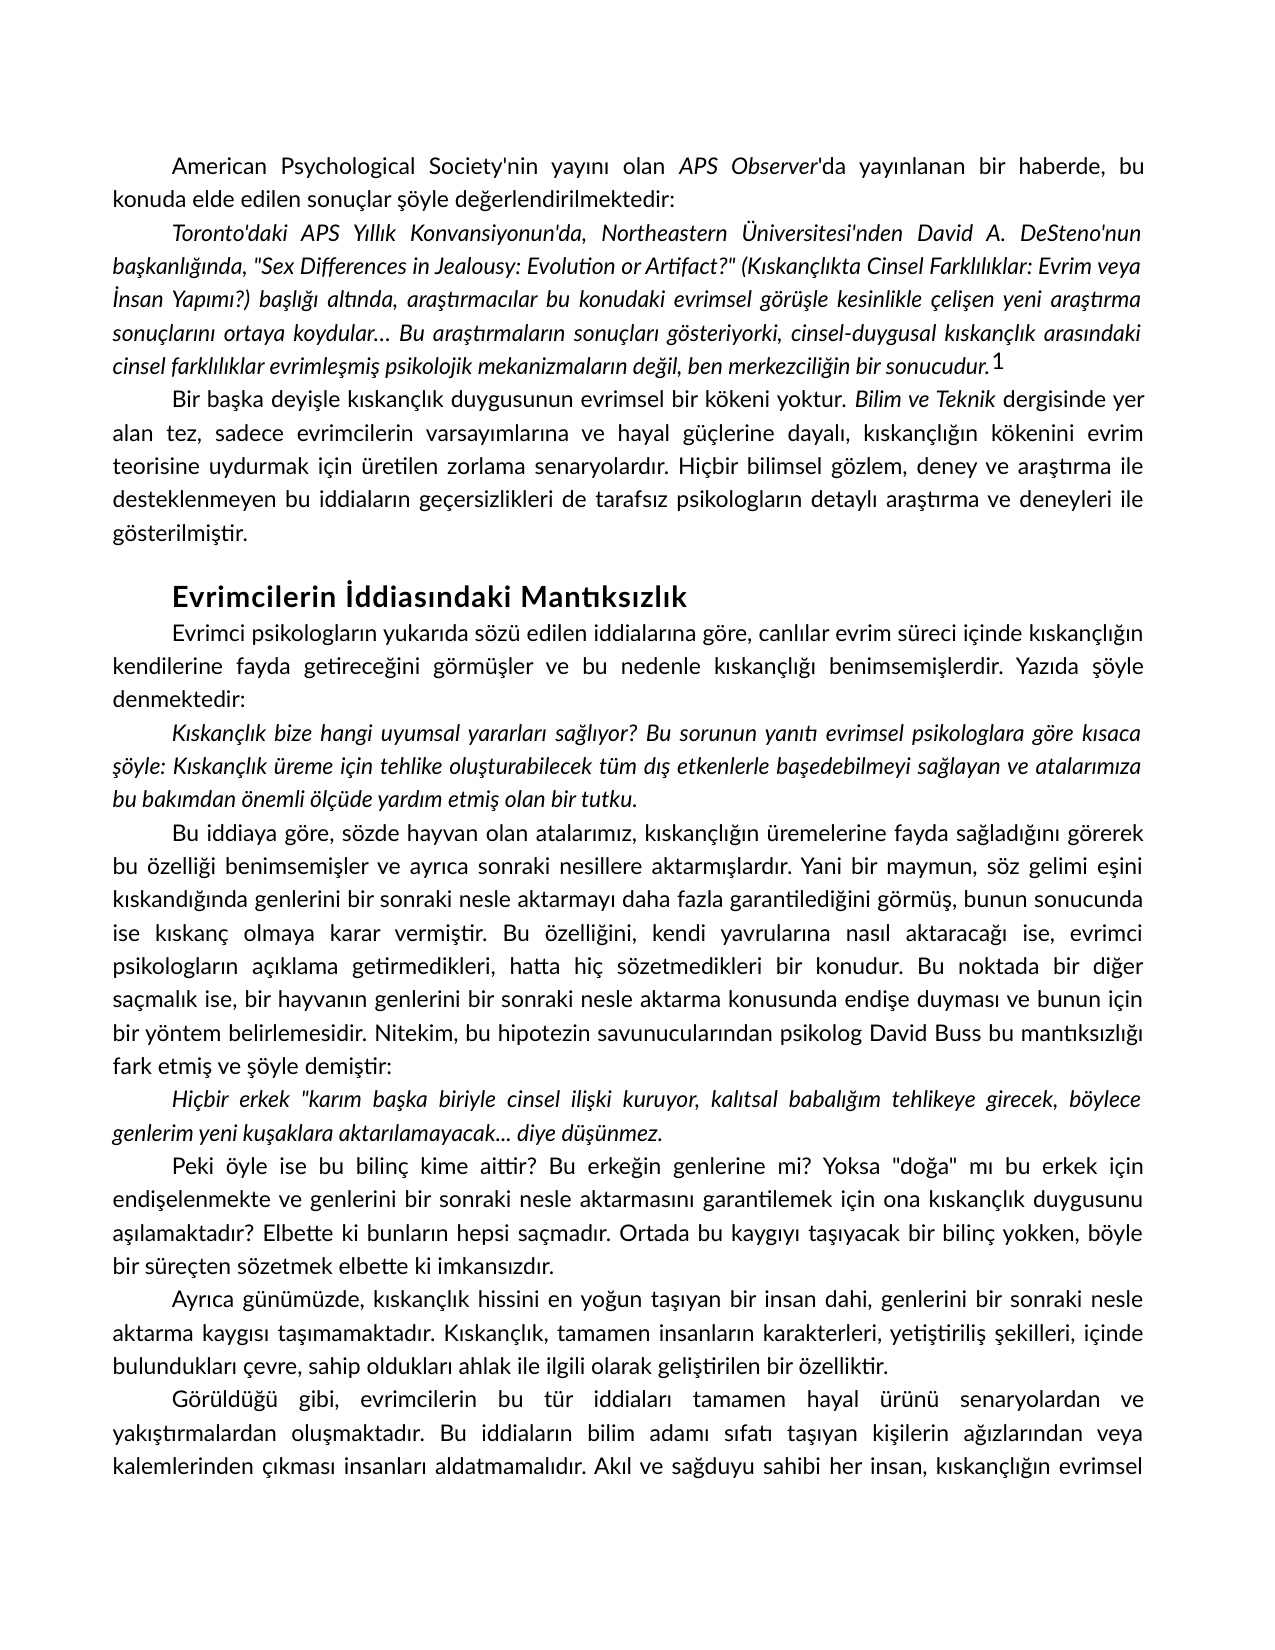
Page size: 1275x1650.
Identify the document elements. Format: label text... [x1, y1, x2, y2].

text Toronto'daki APS Yıllık Konvansiyonun'da, Northeastern Üniversitesi'nden David A. DeSteno'nun başkanlığında, "Sex Differences in Jealousy: Evolution or Artifact?" (Kıskançlıkta Cinsel Farklılıklar: Evrim veya İnsan Yapımı?) başlığı altında, araştırmacılar bu konudaki evrimsel görüşle kesinlikle çelişen yeni araştırma sonuçlarını ortaya koydular… Bu araştırmaların sonuçları gösteriyorki, cinsel-duygusal kıskançlık arasındaki cinsel farklılıklar evrimleşmiş psikolojik mekanizmaların değil, ben merkezciliğin bir sonucudur.1 [112, 214, 1145, 381]
text Hiçbir erkek "karım başka biriyle cinsel ilişki kuruyor, kalıtsal babalığım tehlikeye girecek, böylece genlerim yeni kuşaklara aktarılamayacak... diye düşünmez. [112, 1081, 1145, 1148]
text Evrimci psikologların yukarıda sözü edilen iddialarına göre, canlılar evrim süreci içinde kıskançlığın kendilerine fayda getireceğini görmüşler ve bu nedenle kıskançlığı benimsemişlerdir. Yazıda şöyle denmektedir: [112, 614, 1145, 714]
text American Psychological Society'nin yayını olan APS Observer'da yayınlanan bir haberde, bu konuda elde edilen sonuçlar şöyle değerlendirilmektedir: [112, 148, 1145, 214]
text Bir başka deyişle kıskançlık duygusunun evrimsel bir kökeni yoktur. Bilim ve Teknik dergisinde yer alan tez, sadece evrimcilerin varsayımlarına ve hayal güçlerine dayalı, kıskançlığın kökenini evrim teorisine uydurmak için üretilen zorlama senaryolardır. Hiçbir bilimsel gözlem, deney ve araştırma ile desteklenmeyen bu iddiaların geçersizlikleri de tarafsız psikologların detaylı araştırma ve deneyleri ile gösterilmiştir. [112, 381, 1145, 548]
text Ayrıca günümüzde, kıskançlık hissini en yoğun taşıyan bir insan dahi, genlerini bir sonraki nesle aktarma kaygısı taşımamaktadır. Kıskançlık, tamamen insanların karakterleri, yetiştiriliş şekilleri, içinde bulundukları çevre, sahip oldukları ahlak ile ilgili olarak geliştirilen bir özelliktir. [112, 1281, 1145, 1381]
text Peki öyle ise bu bilinç kime aittir? Bu erkeğin genlerine mi? Yoksa "doğa" mı bu erkek için endişelenmekte ve genlerini bir sonraki nesle aktarmasını garantilemek için ona kıskançlık duygusunu aşılamaktadır? Elbette ki bunların hepsi saçmadır. Ortada bu kaygıyı taşıyacak bir bilinç yokken, böyle bir süreçten sözetmek elbette ki imkansızdır. [112, 1148, 1145, 1281]
text Kıskançlık bize hangi uyumsal yararları sağlıyor? Bu sorunun yanıtı evrimsel psikologlara göre kısaca şöyle: Kıskançlık üreme için tehlike oluşturabilecek tüm dış etkenlerle başedebilmeyi sağlayan ve atalarımıza bu bakımdan önemli ölçüde yardım etmiş olan bir tutku. [112, 714, 1145, 814]
text Evrimcilerin İddiasındaki Mantıksızlık [112, 581, 1145, 614]
text Bu iddiaya göre, sözde hayvan olan atalarımız, kıskançlığın üremelerine fayda sağladığını görerek bu özelliği benimsemişler ve ayrıca sonraki nesillere aktarmışlardır. Yani bir maymun, söz gelimi eşini kıskandığında genlerini bir sonraki nesle aktarmayı daha fazla garantilediğini görmüş, bunun sonucunda ise kıskanç olmaya karar vermiştir. Bu özelliğini, kendi yavrularına nasıl aktaracağı ise, evrimci psikologların açıklama getirmedikleri, hatta hiç sözetmedikleri bir konudur. Bu noktada bir diğer saçmalık ise, bir hayvanın genlerini bir sonraki nesle aktarma konusunda endişe duyması ve bunun için bir yöntem belirlemesidir. Nitekim, bu hipotezin savunucularından psikolog David Buss bu mantıksızlığı fark etmiş ve şöyle demiştir: [112, 814, 1145, 1081]
text Görüldüğü gibi, evrimcilerin bu tür iddiaları tamamen hayal ürünü senaryolardan ve yakıştırmalardan oluşmaktadır. Bu iddiaların bilim adamı sıfatı taşıyan kişilerin ağızlarından veya kalemlerinden çıkması insanları aldatmamalıdır. Akıl ve sağduyu sahibi her insan, kıskançlığın evrimsel [112, 1381, 1145, 1481]
